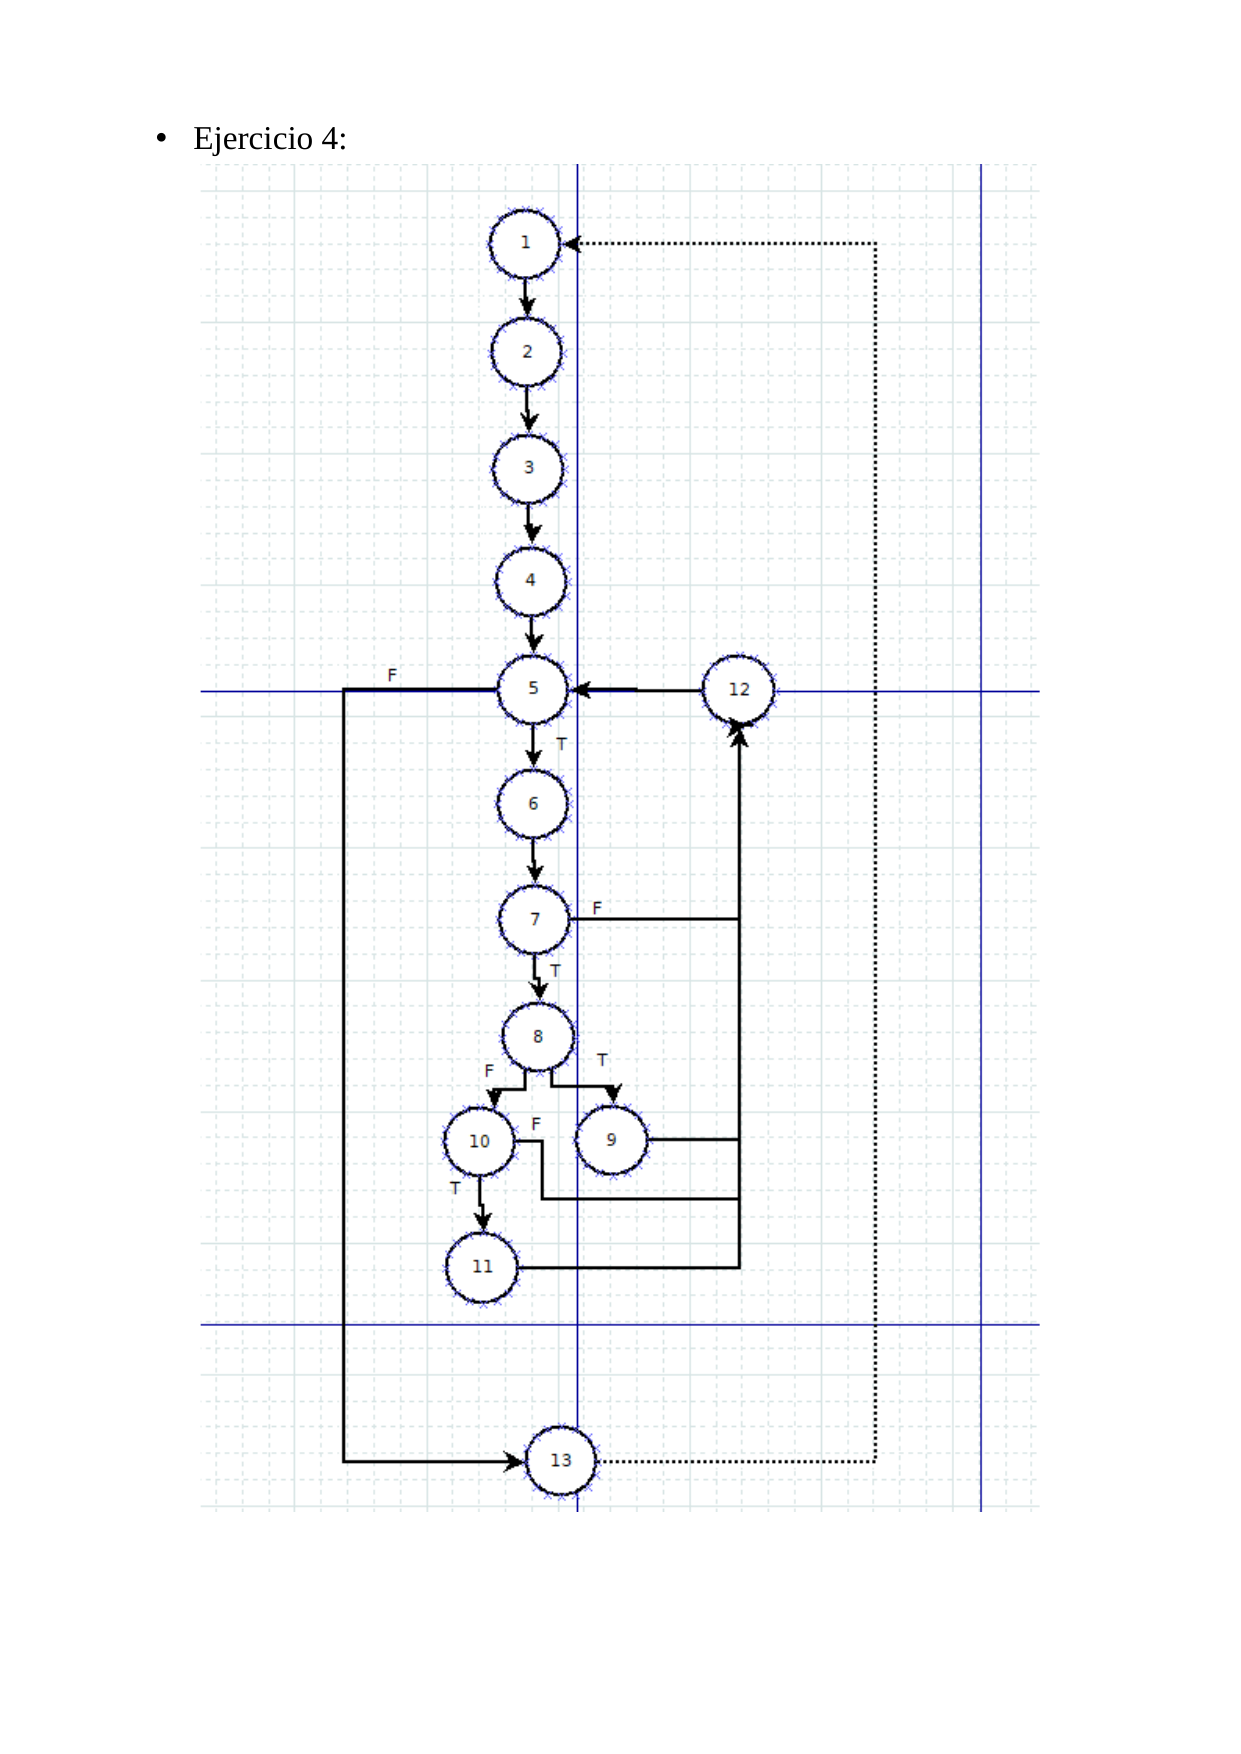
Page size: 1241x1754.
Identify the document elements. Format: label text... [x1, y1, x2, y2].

list Ejercicio 4: [156, 118, 1122, 156]
picture [200, 164, 1040, 1512]
